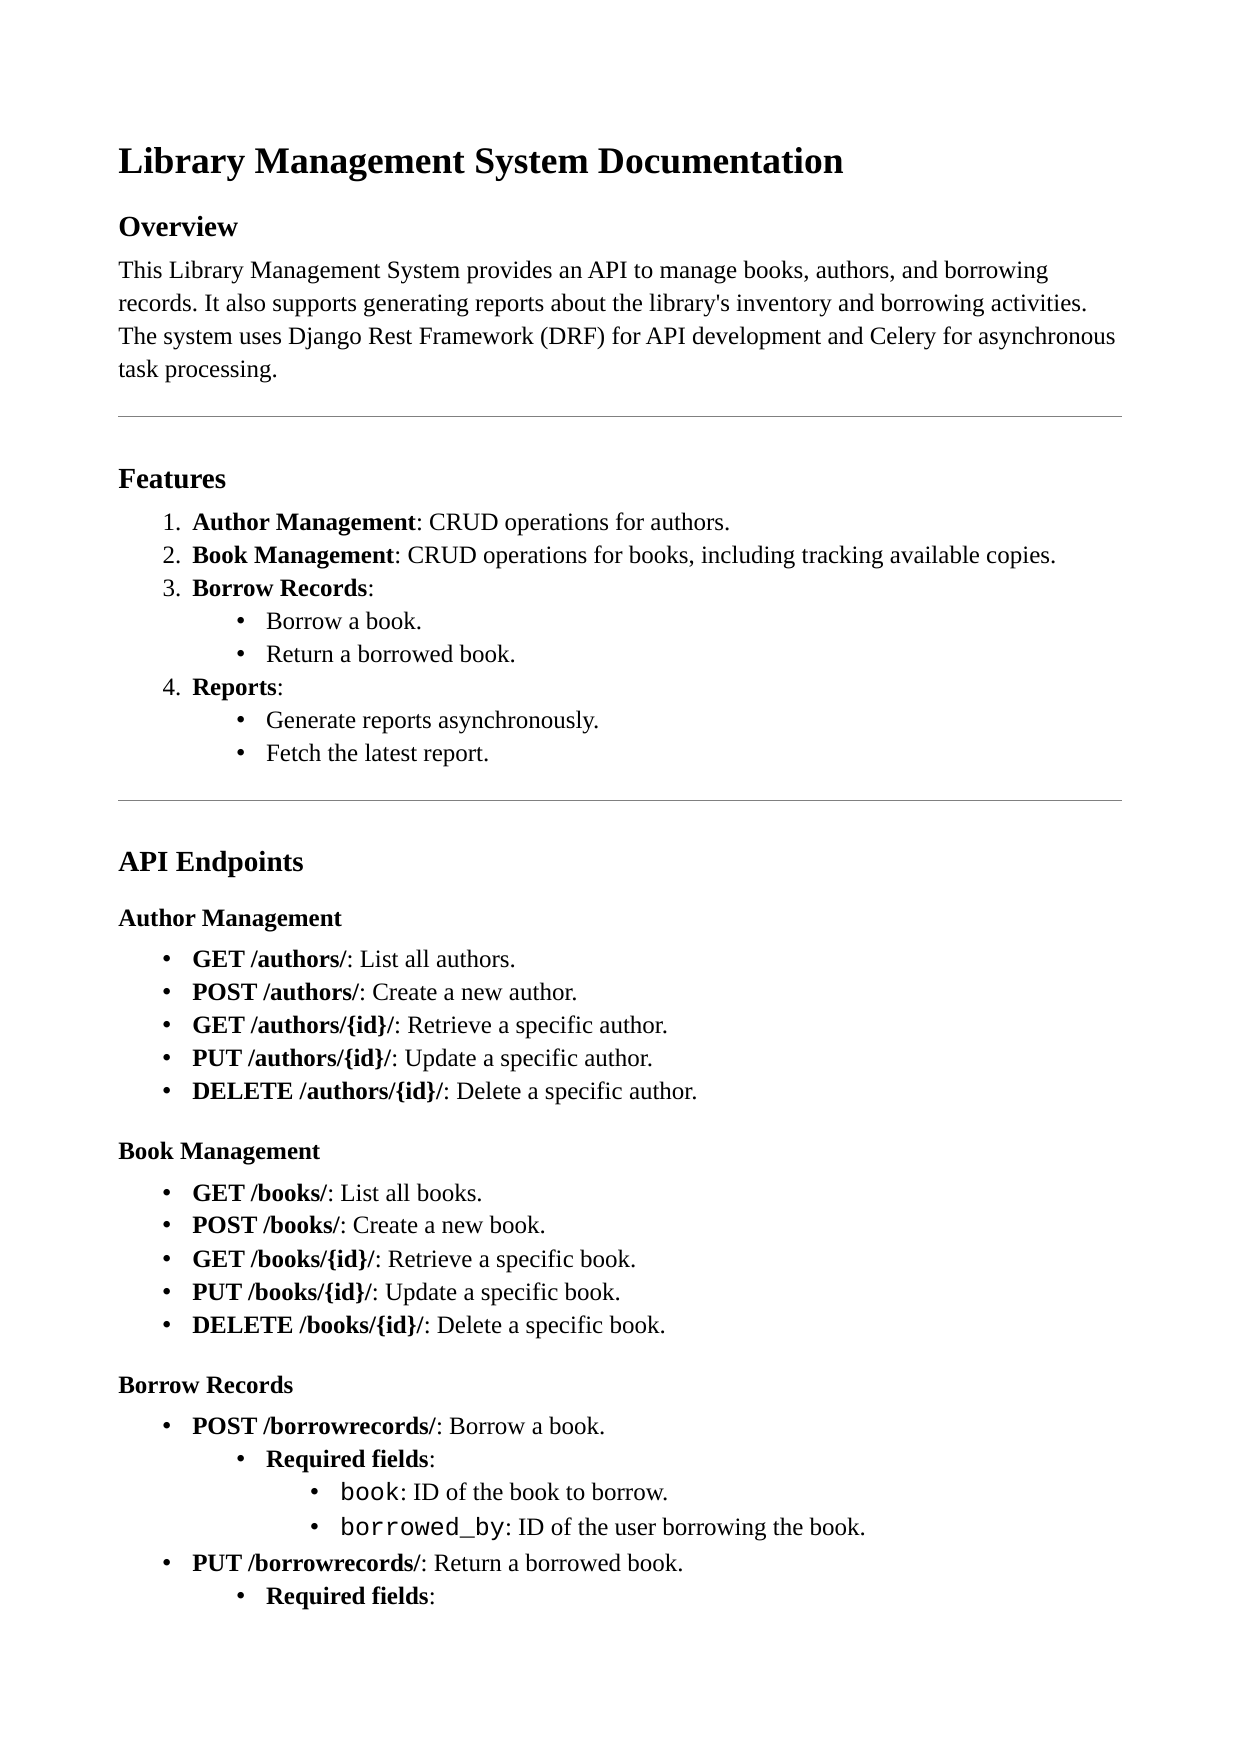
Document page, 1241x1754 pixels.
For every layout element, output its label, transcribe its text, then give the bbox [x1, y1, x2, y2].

subtitle API Endpoints [118, 844, 1122, 878]
list Book Management: CRUD operations for books, including tracking available copies. [162, 540, 1122, 568]
list PUT /borrowrecords/: Return a borrowed book. [162, 1548, 1122, 1577]
subtitle Book Management [118, 1136, 1122, 1165]
list DELETE /authors/{id}/: Delete a specific author. [162, 1076, 1122, 1105]
list GET /books/{id}/: Retrieve a specific book. [162, 1244, 1122, 1272]
list POST /authors/: Create a new author. [162, 977, 1122, 1006]
list Required fields: [236, 1581, 1122, 1610]
list Required fields: [236, 1444, 1122, 1473]
list PUT /books/{id}/: Update a specific book. [162, 1277, 1122, 1305]
list POST /borrowrecords/: Borrow a book. [162, 1411, 1122, 1440]
list Author Management: CRUD operations for authors. [162, 507, 1122, 536]
subtitle Author Management [118, 903, 1122, 932]
list Reports: [162, 672, 1122, 701]
list Borrow Records: [162, 573, 1122, 602]
list GET /authors/: List all authors. [162, 944, 1122, 973]
list DELETE /books/{id}/: Delete a specific book. [162, 1310, 1122, 1338]
list Return a borrowed book. [236, 639, 1122, 668]
list book: ID of the book to borrow. [310, 1477, 1122, 1508]
list POST /books/: Create a new book. [162, 1211, 1122, 1239]
subtitle Library Management System Documentation [118, 139, 1122, 182]
subtitle Features [118, 461, 1122, 494]
list Borrow a book. [236, 606, 1122, 634]
text This Library Management System provides an API to manage books, authors, and borrowing records. It also supports generating reports about the library's inventory and borrowing activities. The system uses Django Rest Framework (DRF) for API development and Celery for asynchronous task processing. [118, 255, 1122, 383]
list borrowed_by: ID of the user borrowing the book. [310, 1512, 1122, 1543]
list Fetch the latest report. [236, 738, 1122, 767]
list Generate reports asynchronously. [236, 705, 1122, 734]
subtitle Overview [118, 209, 1122, 243]
list GET /books/: List all books. [162, 1178, 1122, 1206]
list PUT /authors/{id}/: Update a specific author. [162, 1043, 1122, 1072]
subtitle Borrow Records [118, 1370, 1122, 1398]
list GET /authors/{id}/: Retrieve a specific author. [162, 1010, 1122, 1039]
